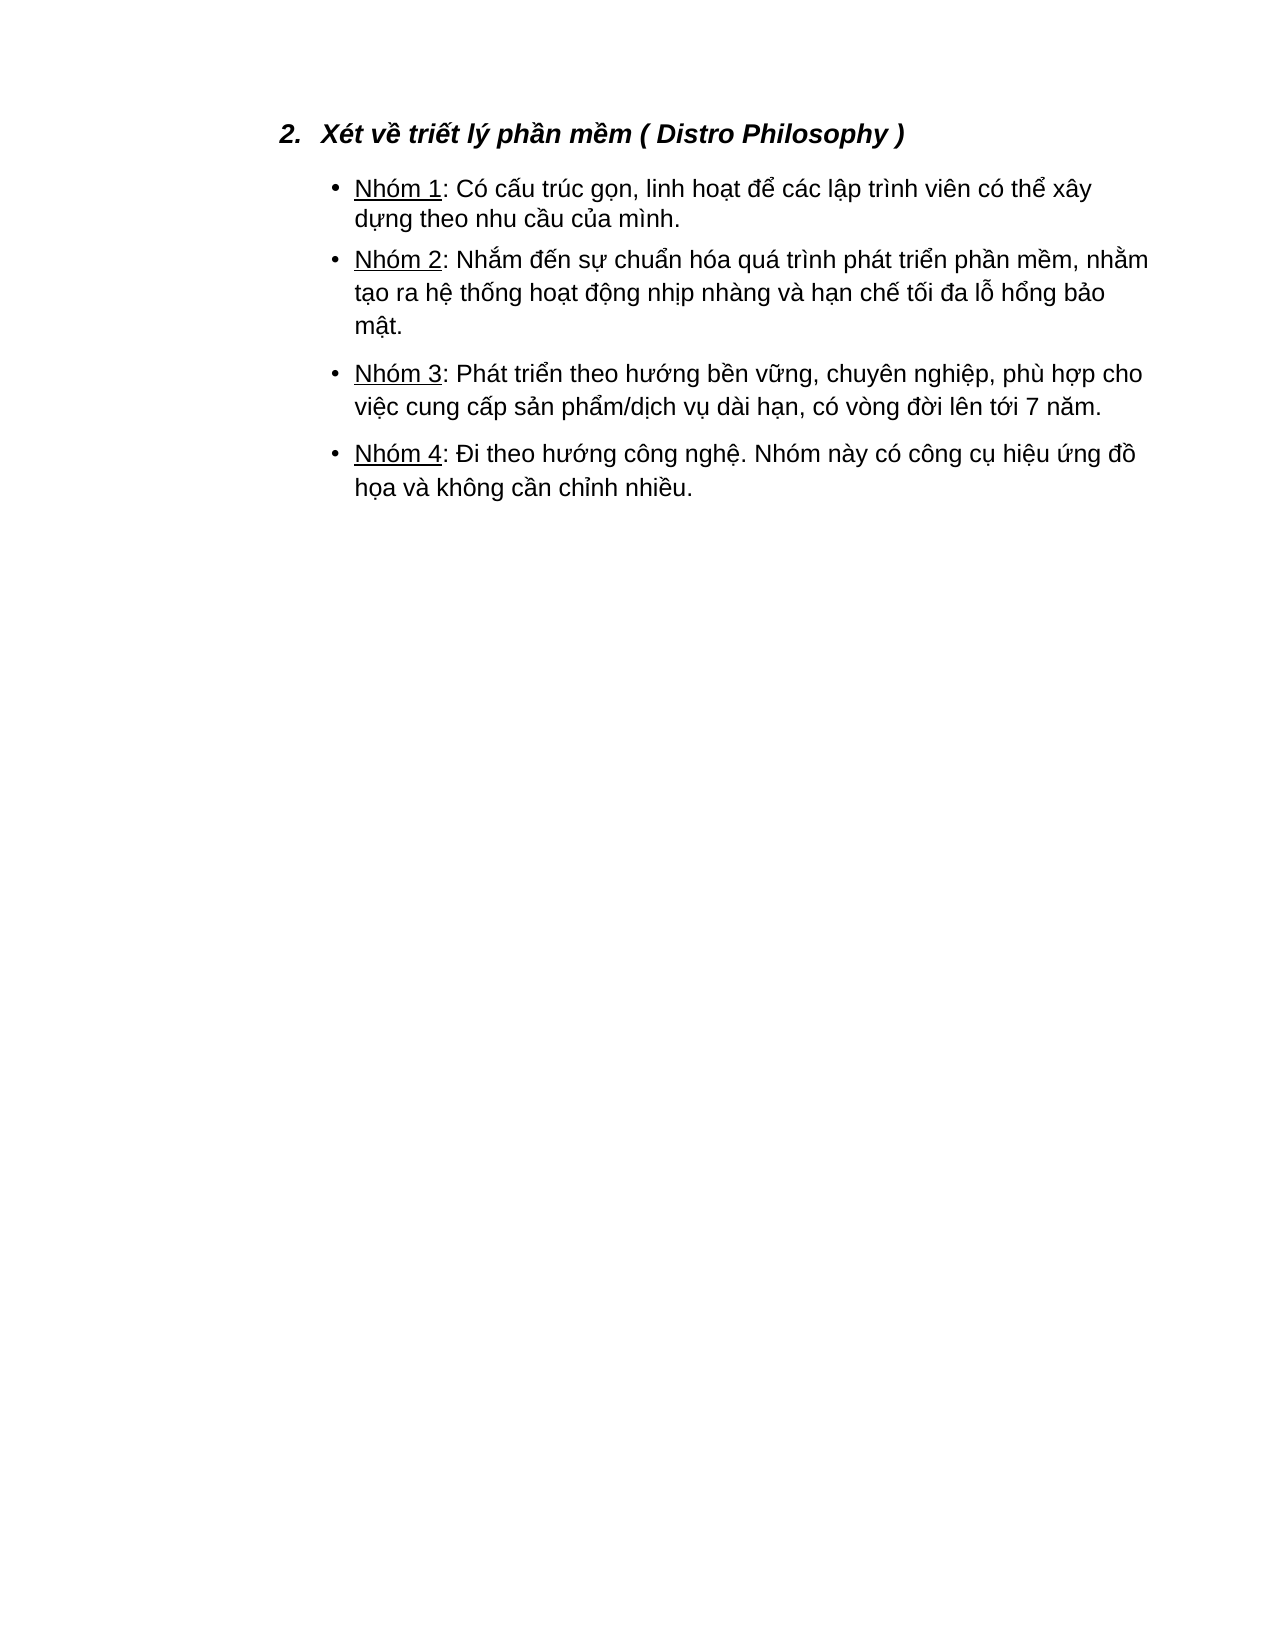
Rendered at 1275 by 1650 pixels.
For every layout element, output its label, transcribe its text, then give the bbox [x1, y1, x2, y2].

list Nhóm 2: Nhắm đến sự chuẩn hóa quá trình phát triển phần mềm, nhằm tạo ra hệ thống hoạt động nhịp nhàng và hạn chế tối đa lỗ hổng bảo mật. [331, 245, 1157, 340]
subtitle Nhóm 1: Có cấu trúc gọn, linh hoạt để các lập trình viên có thể xây dựng theo nhu cầu của mình. [331, 174, 1157, 232]
list Nhóm 3: Phát triển theo hướng bền vững, chuyên nghiệp, phù hợp cho việc cung cấp sản phẩm/dịch vụ dài hạn, có vòng đời lên tới 7 năm. [331, 359, 1157, 421]
subtitle Xét về triết lý phần mềm ( Distro Philosophy ) [279, 118, 1157, 149]
list Nhóm 4: Đi theo hướng công nghệ. Nhóm này có công cụ hiệu ứng đồ họa và không cần chỉnh nhiều. [331, 439, 1157, 501]
